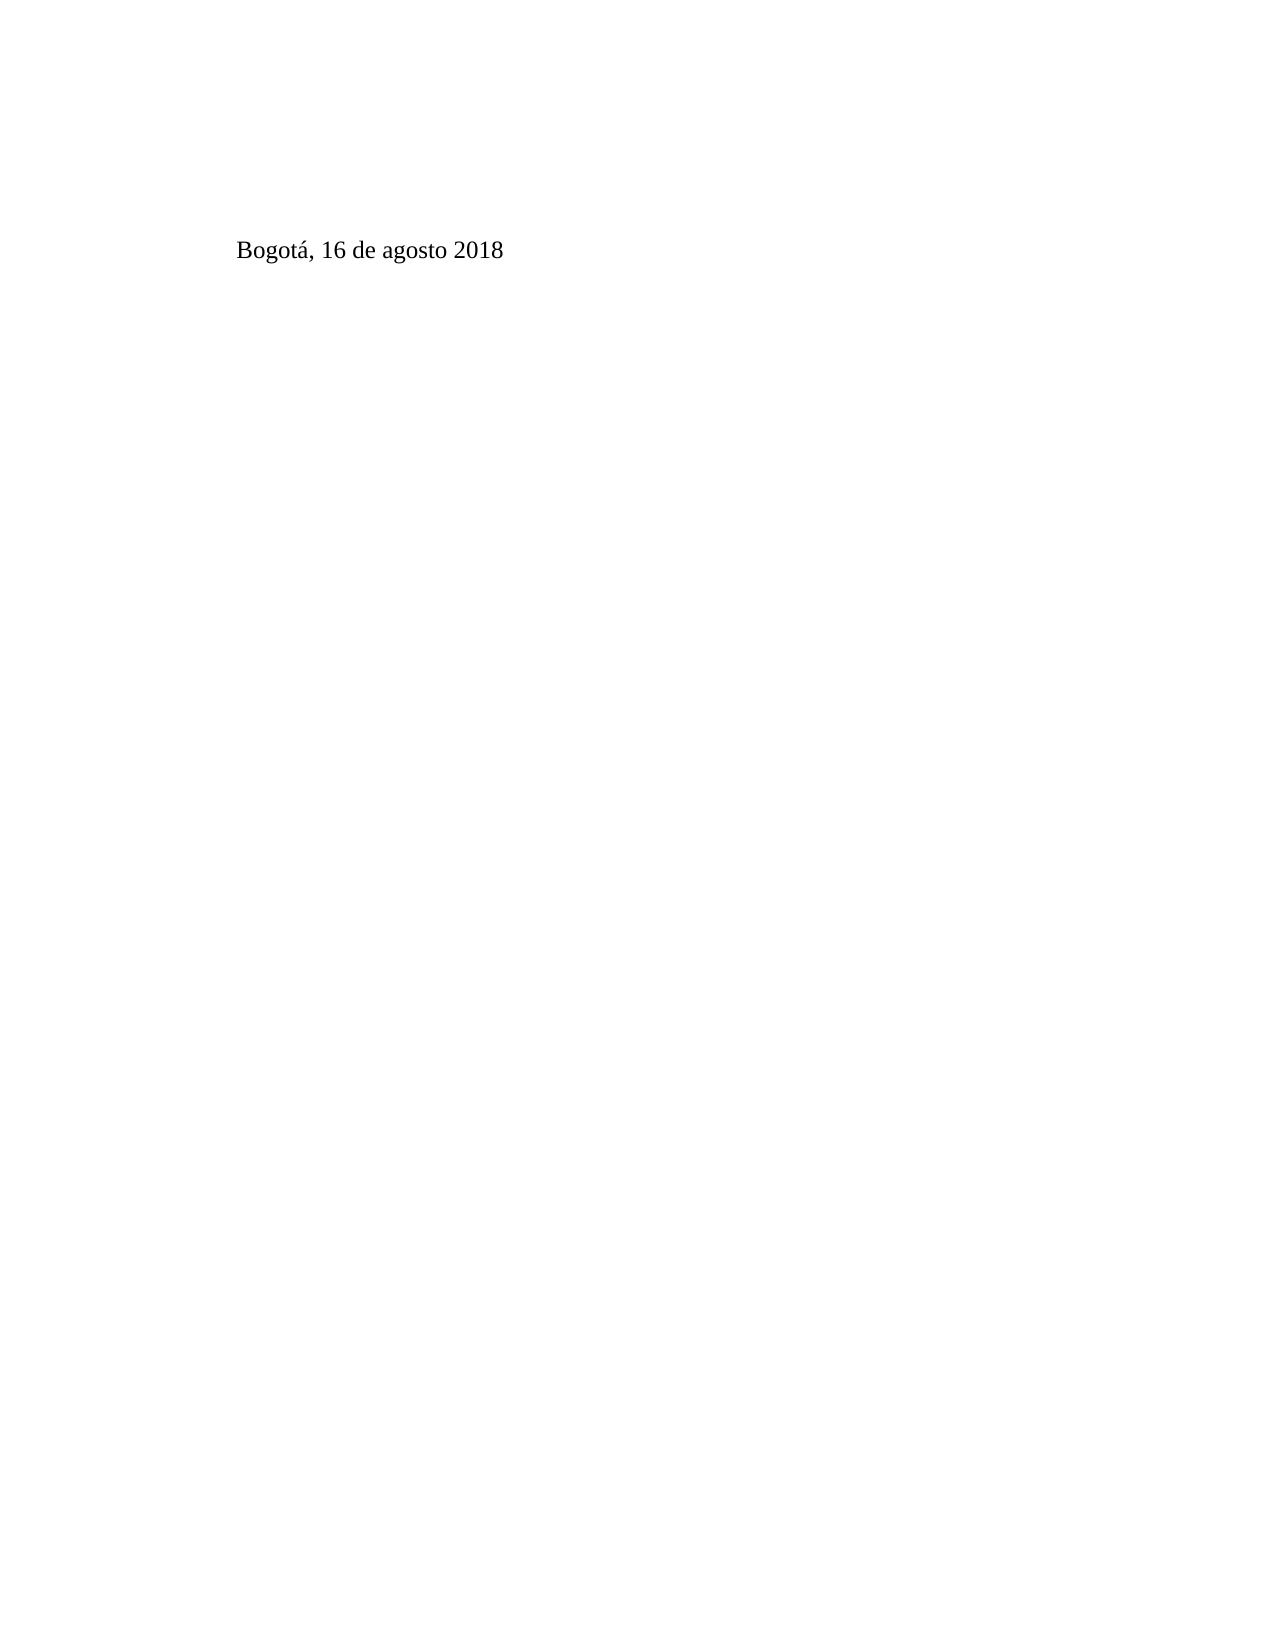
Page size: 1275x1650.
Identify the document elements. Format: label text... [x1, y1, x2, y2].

text Bogotá, 16 de agosto 2018 [236, 235, 1157, 263]
